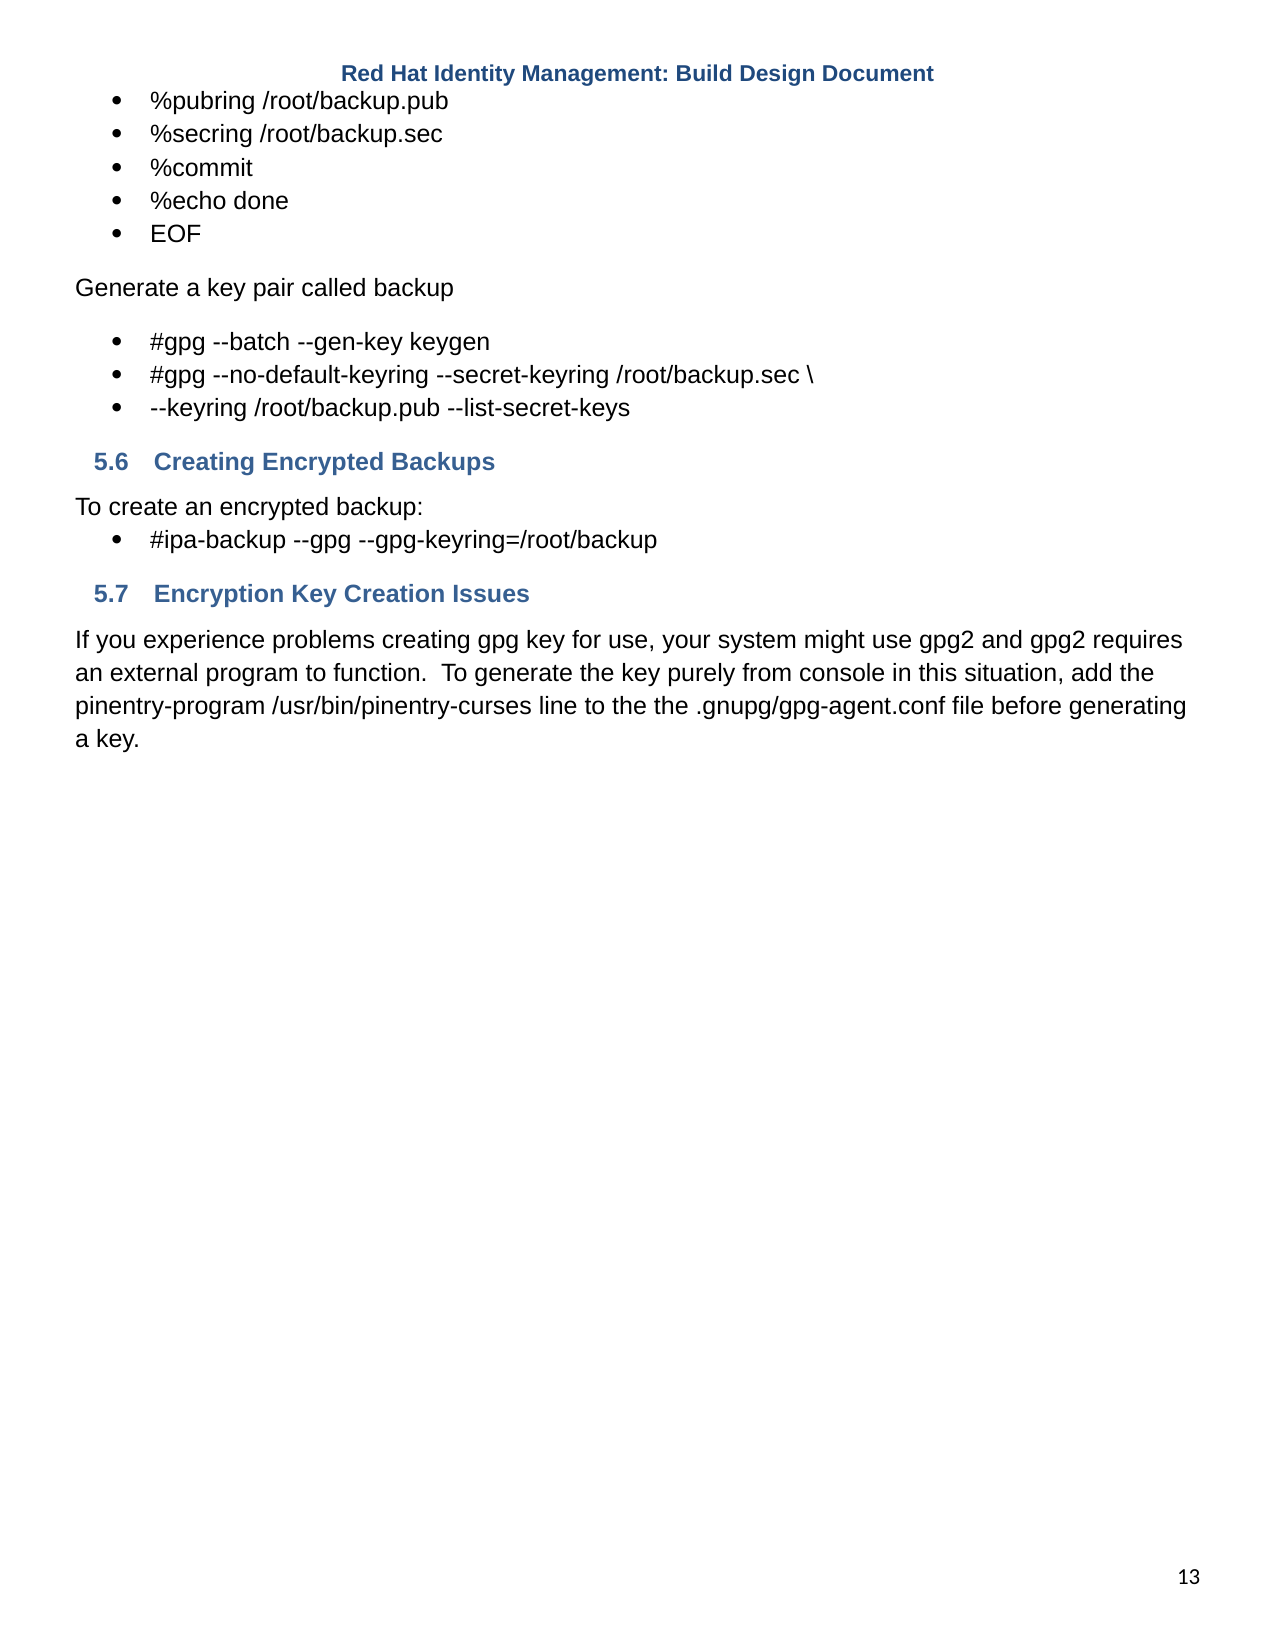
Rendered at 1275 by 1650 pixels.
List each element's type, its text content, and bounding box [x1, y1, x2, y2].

subtitle Creating Encrypted Backups [94, 447, 1200, 476]
list %pubring /root/backup.pub [112, 86, 1200, 115]
list #gpg --no-default-keyring --secret-keyring /root/backup.sec \ [112, 360, 1200, 389]
list %commit [112, 153, 1200, 181]
list #ipa-backup --gpg --gpg-keyring=/root/backup [112, 525, 1200, 554]
subtitle Encryption Key Creation Issues [94, 579, 1200, 608]
text Generate a key pair called backup [75, 273, 1200, 302]
list %secring /root/backup.sec [112, 119, 1200, 148]
list If you experience problems creating gpg key for use, your system might use gpg2 and gpg2 requires an external program to function. To generate the key purely from console in this situation, add the pinentry-program /usr/bin/pinentry-curses line to the the .gnupg/gpg-agent.conf file before generating a key. [75, 625, 1200, 753]
list %echo done [112, 186, 1200, 214]
list --keyring /root/backup.pub --list-secret-keys [112, 393, 1200, 422]
list EOF [112, 219, 1200, 248]
list #gpg --batch --gen-key keygen [112, 327, 1200, 356]
list To create an encrypted backup: [75, 492, 1200, 521]
